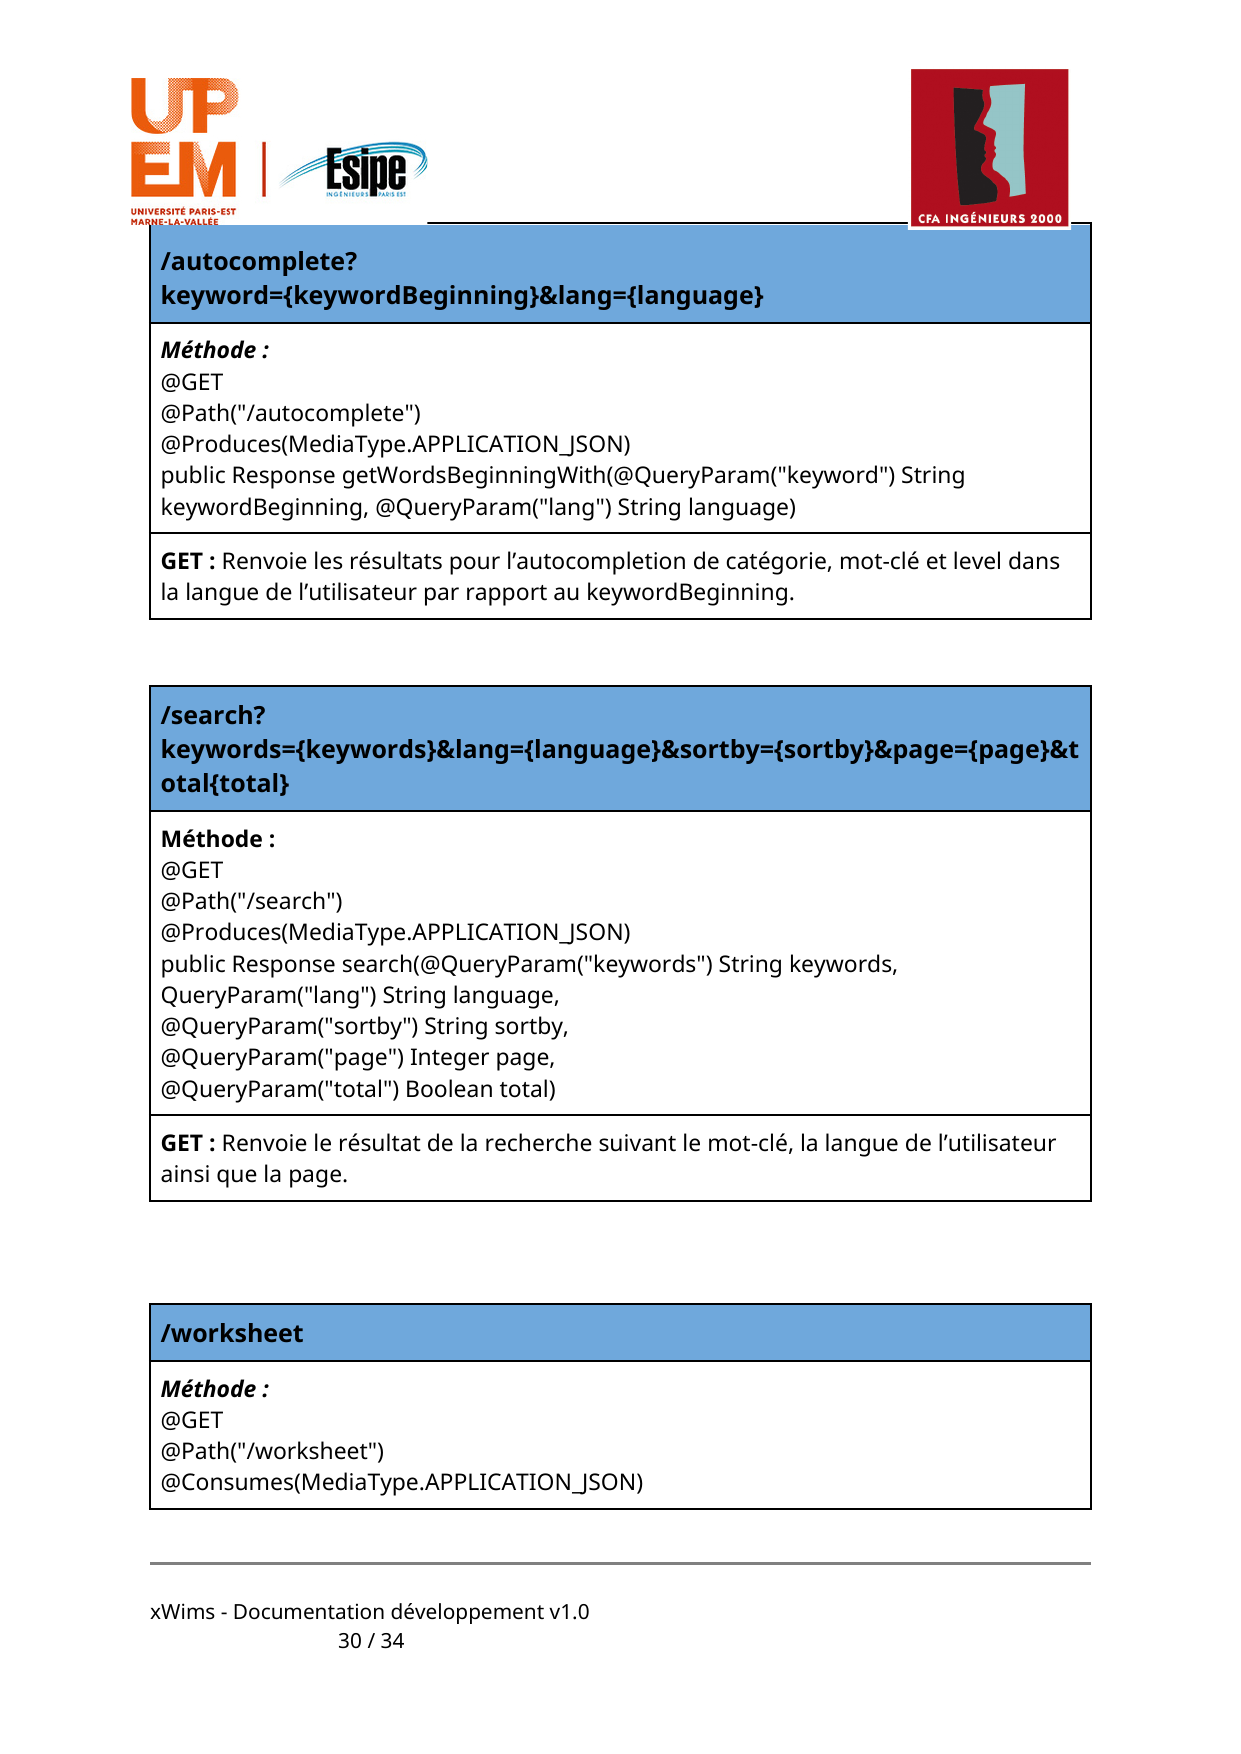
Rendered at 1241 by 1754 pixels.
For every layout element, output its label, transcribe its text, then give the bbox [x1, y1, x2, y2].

table_cell Méthode : @GET @Path("/autocomplete") @Produces(MediaType.APPLICATION_JSON) public Response getWordsBeginningWith(@QueryParam("keyword") String keywordBeginning, @QueryParam("lang") String language) [151, 324, 1090, 532]
table_cell GET : Renvoie les résultats pour l’autocompletion de catégorie, mot-clé et level dans la langue de l’utilisateur par rapport au keywordBeginning. [151, 534, 1090, 618]
table_header /search?keywords={keywords}&lang={language}&sortby={sortby}&page={page}&total{total} [151, 687, 1090, 810]
picture [131, 78, 428, 225]
picture [907, 66, 1072, 230]
table_cell Méthode : @GET @Path("/search") @Produces(MediaType.APPLICATION_JSON) public Response search(@QueryParam("keywords") String keywords, QueryParam("lang") String language, @QueryParam("sortby") String sortby, @QueryParam("page") Integer page, @QueryParam("total") Boolean total) [151, 812, 1090, 1114]
table_cell Méthode : @GET @Path("/worksheet") @Consumes(MediaType.APPLICATION_JSON) [151, 1362, 1090, 1508]
table_header /autocomplete?keyword={keywordBeginning}&lang={language} [151, 225, 1090, 322]
table_cell GET : Renvoie le résultat de la recherche suivant le mot-clé, la langue de l’utilisateur ainsi que la page. [151, 1116, 1090, 1200]
table_header /worksheet [151, 1305, 1090, 1360]
